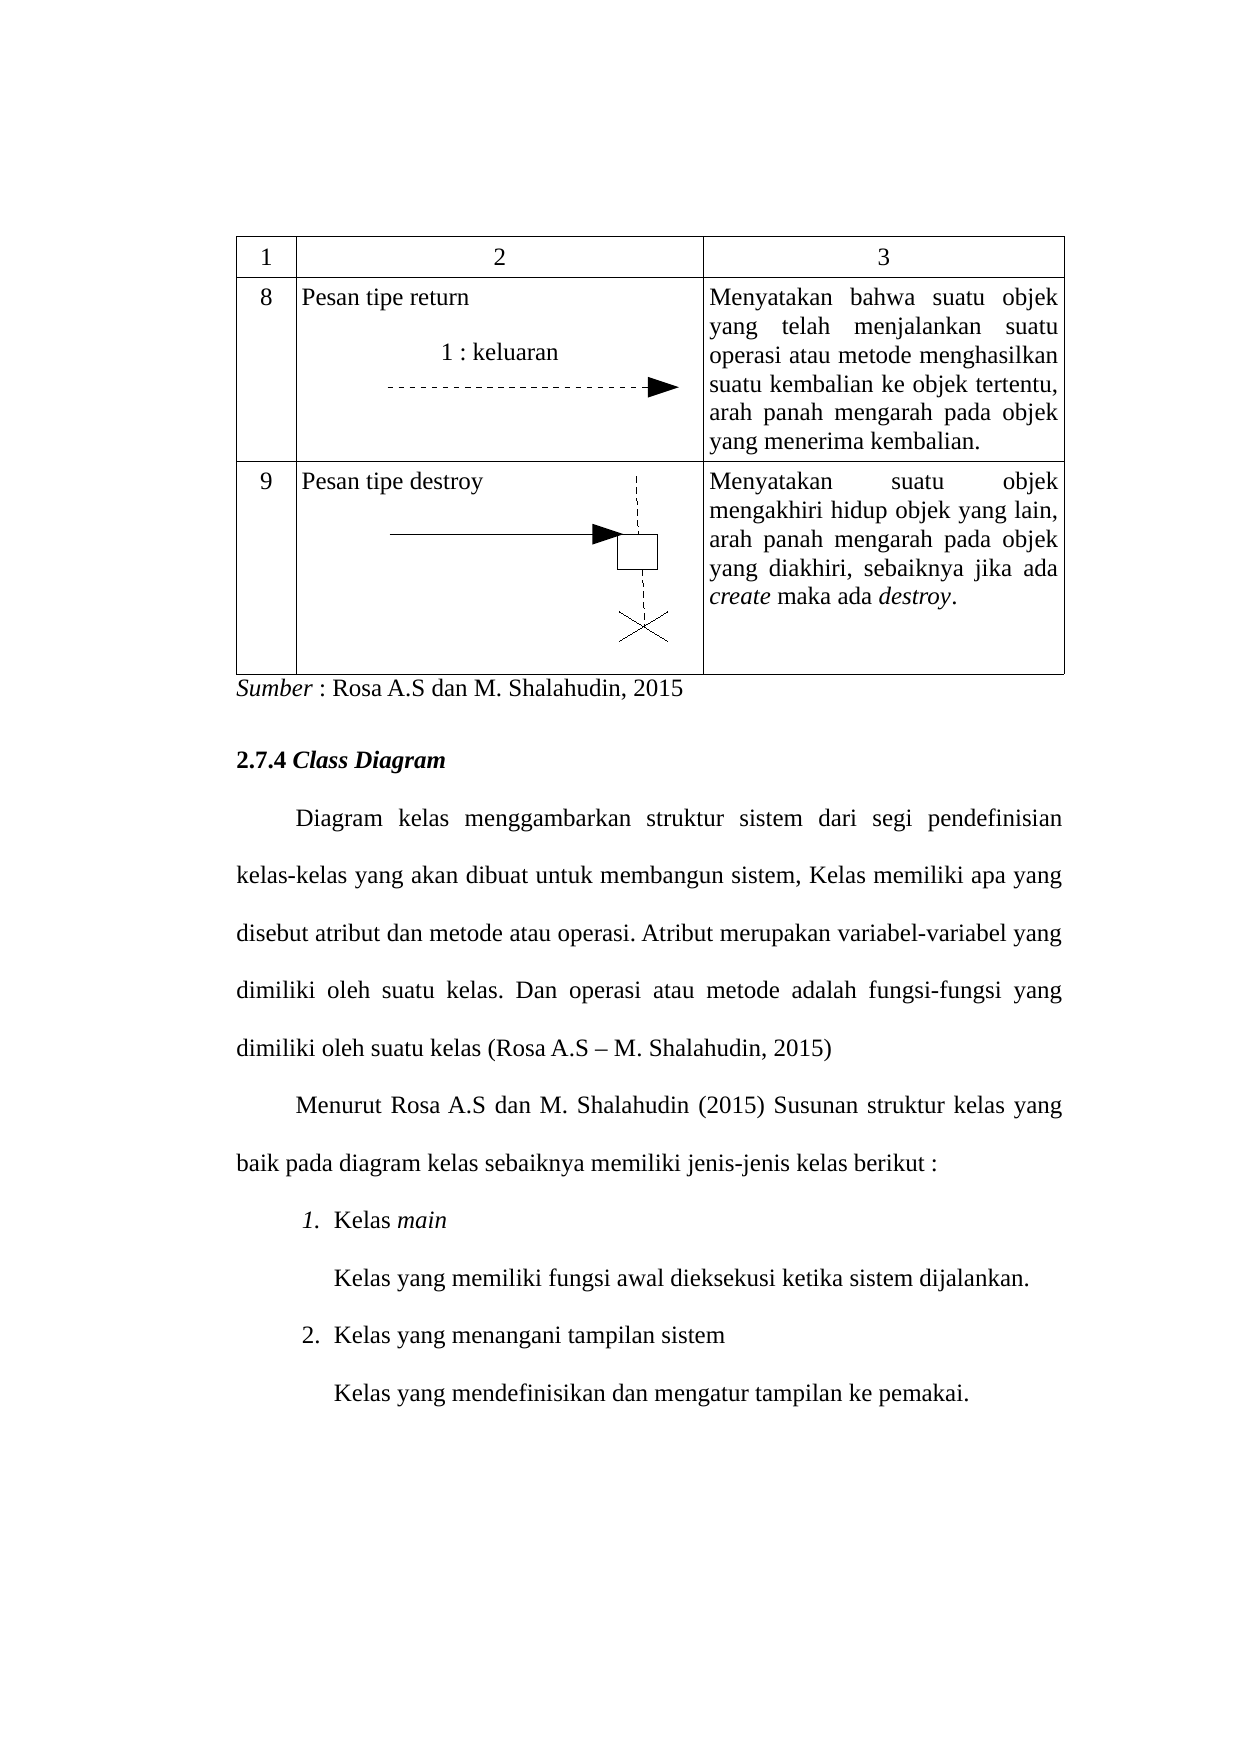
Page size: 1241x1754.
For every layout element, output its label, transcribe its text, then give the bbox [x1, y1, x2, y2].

table_cell Pesan tipe destroy [297, 462, 703, 673]
table_cell Menyatakan suatu objek mengakhiri hidup objek yang lain, arah panah mengarah pada objek yang diakhiri, sebaiknya jika ada create maka ada destroy. [704, 462, 1064, 673]
table_cell 1 [237, 237, 296, 277]
table_cell 2 [297, 237, 703, 277]
list Kelas main [295, 1205, 1063, 1234]
list Kelas yang memiliki fungsi awal dieksekusi ketika sistem dijalankan. [295, 1263, 1063, 1292]
table_cell 3 [704, 237, 1064, 277]
table_cell Pesan tipe return [297, 278, 703, 461]
table_cell 8 [237, 278, 296, 461]
table_cell 9 [237, 462, 296, 673]
text Menurut Rosa A.S dan M. Shalahudin (2015) Susunan struktur kelas yang baik pada diagram kelas sebaiknya memiliki jenis-jenis kelas berikut : [236, 1090, 1063, 1177]
text Sumber : Rosa A.S dan M. Shalahudin, 2015 [236, 675, 1063, 702]
list Kelas yang mendefinisikan dan mengatur tampilan ke pemakai. [295, 1378, 1063, 1407]
subtitle 2.7.4 Class Diagram [236, 745, 1063, 774]
text Diagram kelas menggambarkan struktur sistem dari segi pendefinisian kelas-kelas yang akan dibuat untuk membangun sistem, Kelas memiliki apa yang disebut atribut dan metode atau operasi. Atribut merupakan variabel-variabel yang dimiliki oleh suatu kelas. Dan operasi atau metode adalah fungsi-fungsi yang dimiliki oleh suatu kelas (Rosa A.S – M. Shalahudin, 2015) [236, 803, 1063, 1062]
table_cell Menyatakan bahwa suatu objek yang telah menjalankan suatu operasi atau metode menghasilkan suatu kembalian ke objek tertentu, arah panah mengarah pada objek yang menerima kembalian. [704, 278, 1064, 461]
list Kelas yang menangani tampilan sistem [295, 1320, 1063, 1349]
